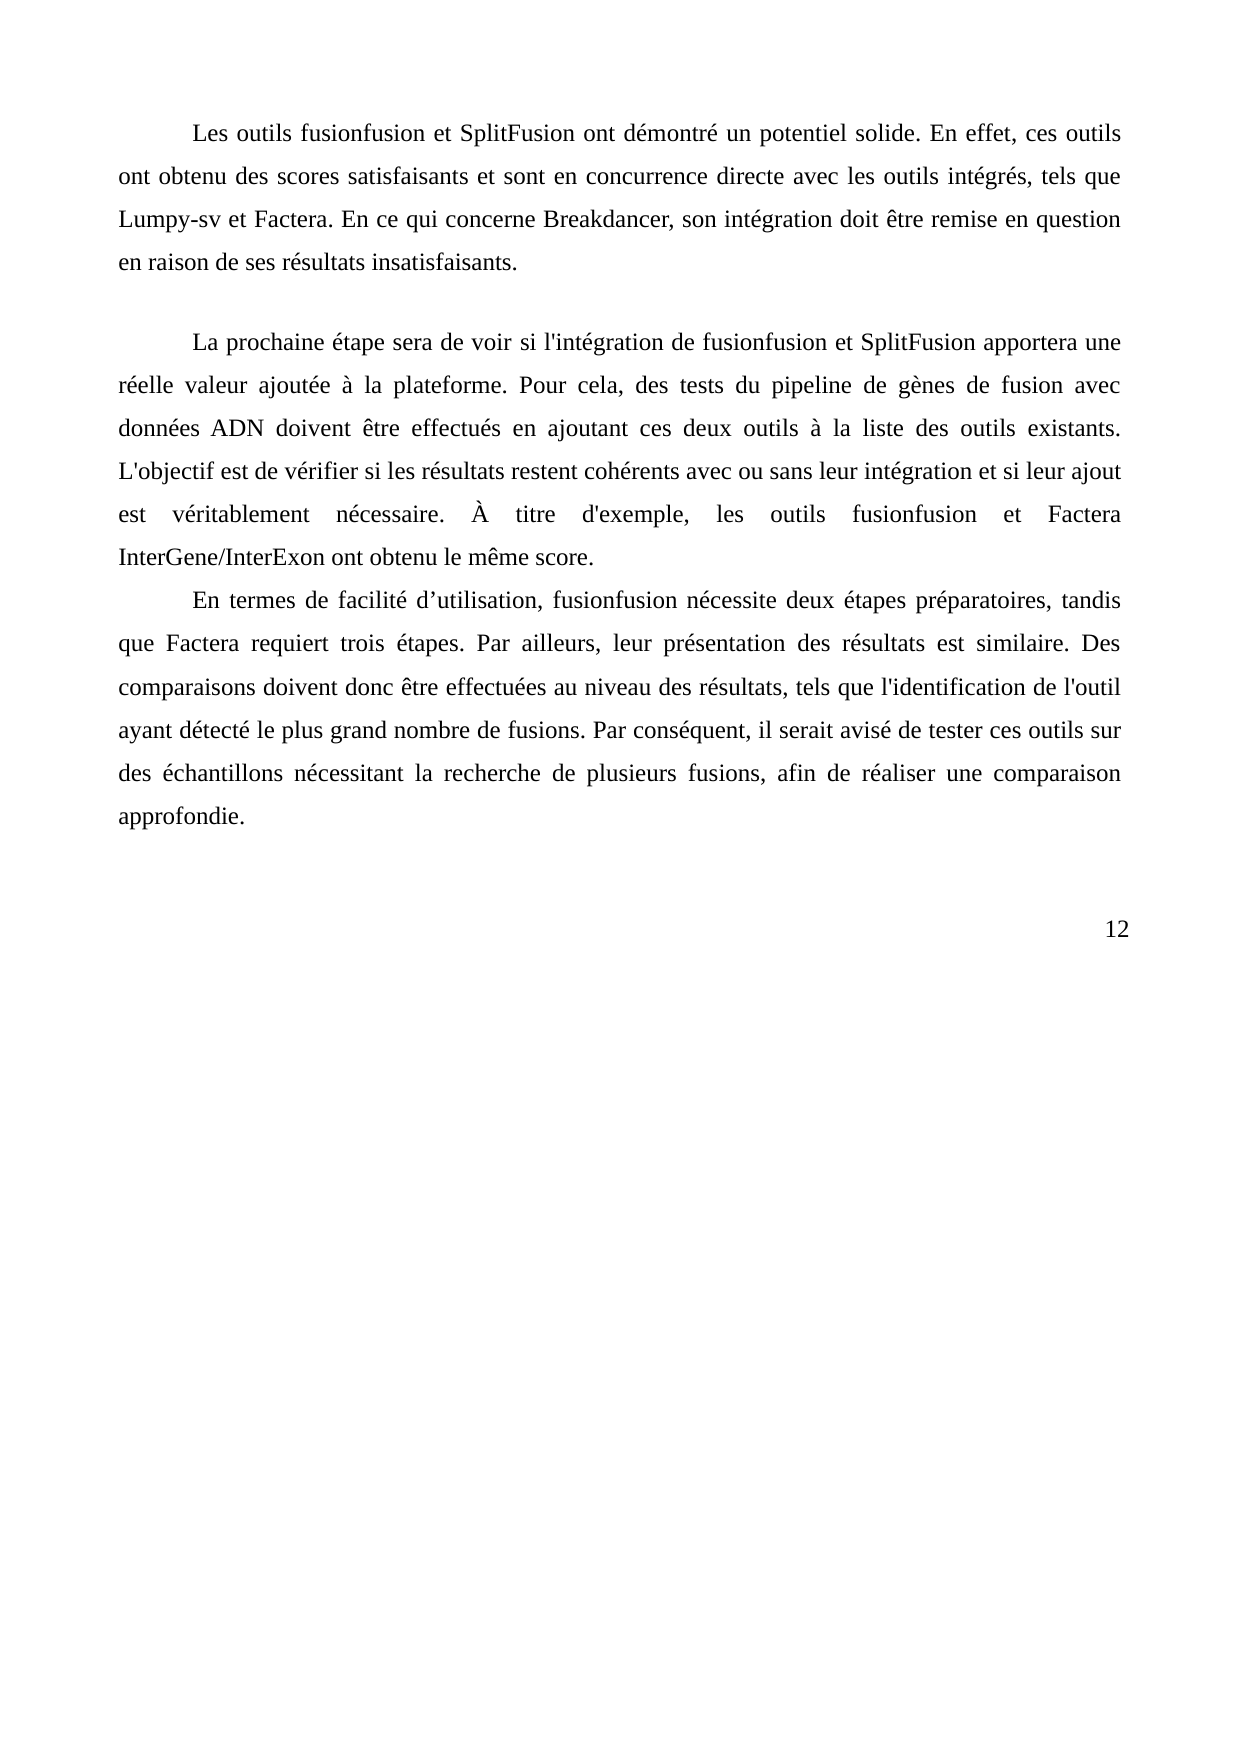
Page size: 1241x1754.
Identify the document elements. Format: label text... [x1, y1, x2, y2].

text En termes de facilité d’utilisation, fusionfusion nécessite deux étapes préparatoires, tandis que Factera requiert trois étapes. Par ailleurs, leur présentation des résultats est similaire. Des comparaisons doivent donc être effectuées au niveau des résultats, tels que l'identification de l'outil ayant détecté le plus grand nombre de fusions. Par conséquent, il serait avisé de tester ces outils sur des échantillons nécessitant la recherche de plusieurs fusions, afin de réaliser une comparaison approfondie. [118, 585, 1122, 830]
text Les outils fusionfusion et SplitFusion ont démontré un potentiel solide. En effet, ces outils ont obtenu des scores satisfaisants et sont en concurrence directe avec les outils intégrés, tels que Lumpy-sv et Factera. En ce qui concerne Breakdancer, son intégration doit être remise en question en raison de ses résultats insatisfaisants. [118, 118, 1122, 276]
text La prochaine étape sera de voir si l'intégration de fusionfusion et SplitFusion apportera une réelle valeur ajoutée à la plateforme. Pour cela, des tests du pipeline de gènes de fusion avec données ADN doivent être effectués en ajoutant ces deux outils à la liste des outils existants. L'objectif est de vérifier si les résultats restent cohérents avec ou sans leur intégration et si leur ajout est véritablement nécessaire. À titre d'exemple, les outils fusionfusion et Factera InterGene/InterExon ont obtenu le même score. [118, 327, 1122, 571]
